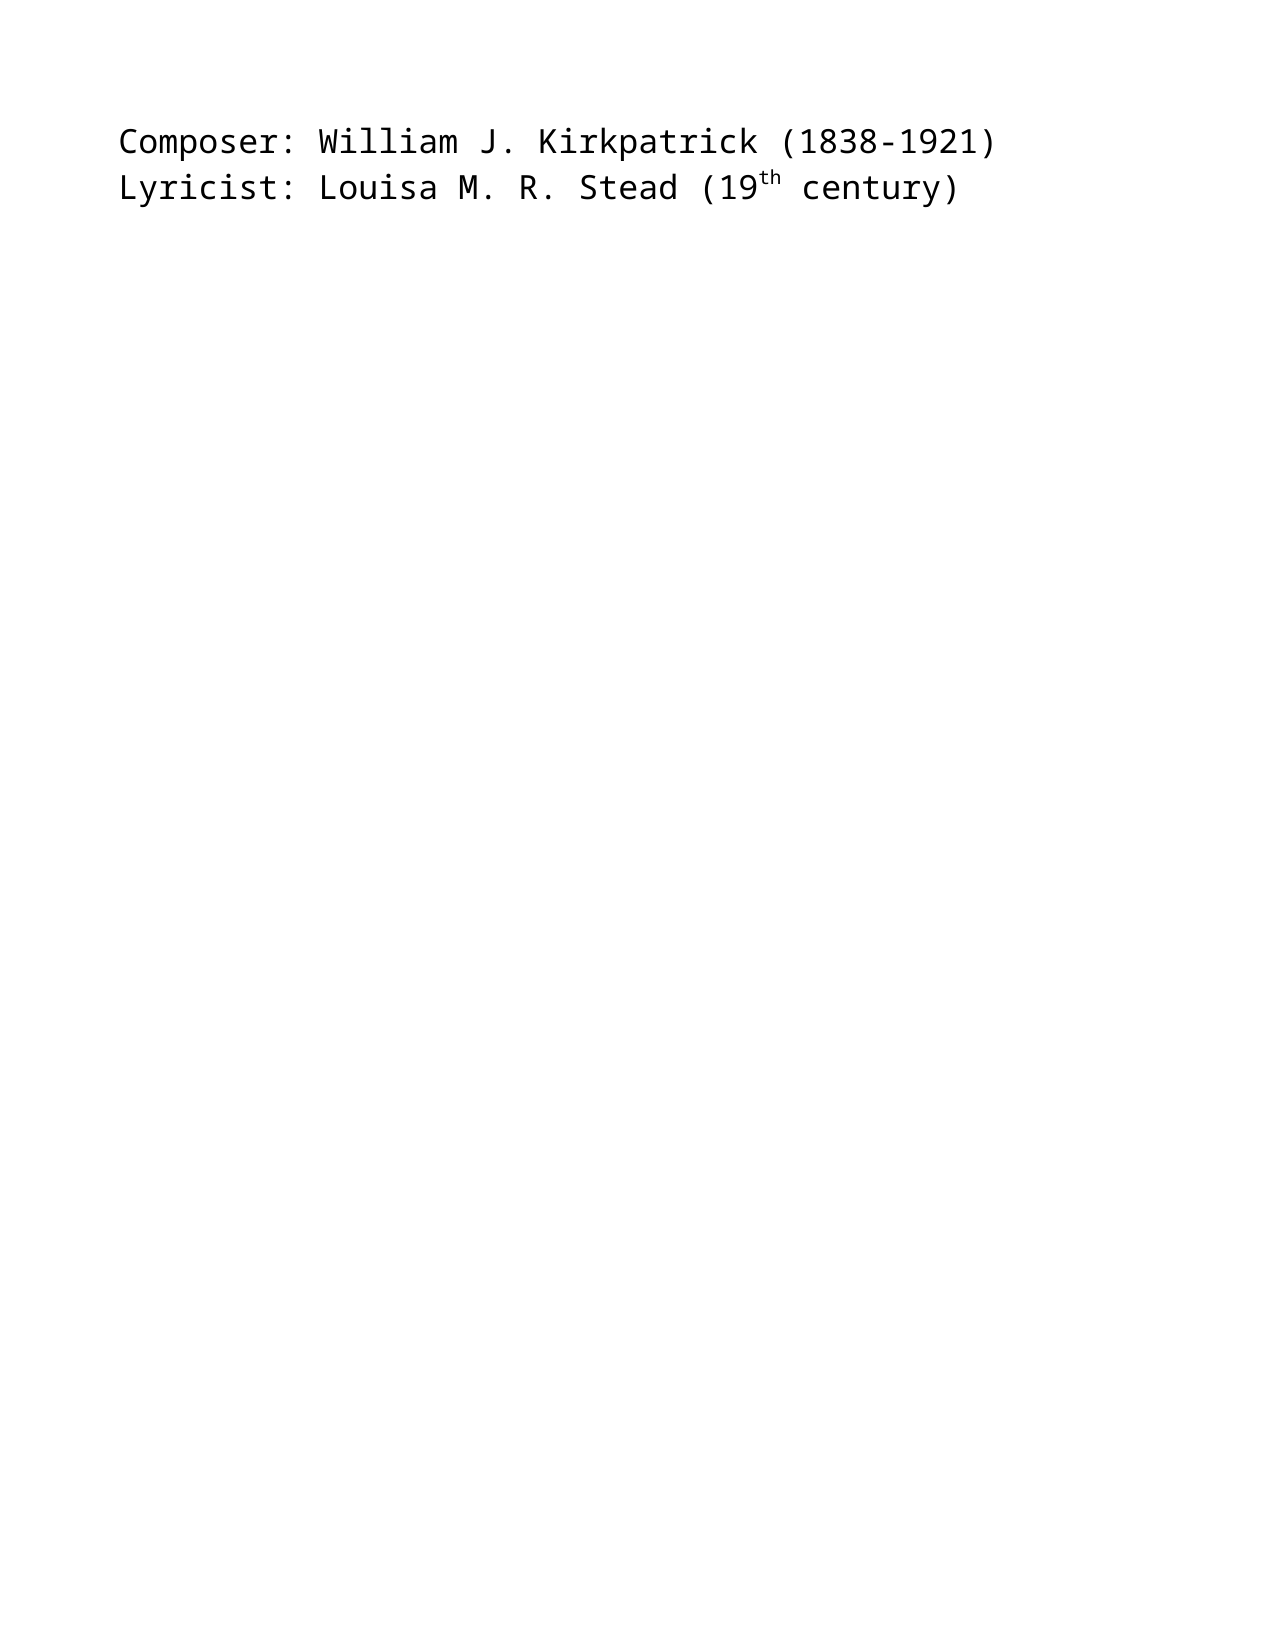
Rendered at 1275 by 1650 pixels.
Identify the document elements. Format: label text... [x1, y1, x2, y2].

text Composer: William J. Kirkpatrick (1838-1921) [118, 118, 1157, 163]
text Lyricist: Louisa M. R. Stead (19th century) [118, 163, 1157, 209]
